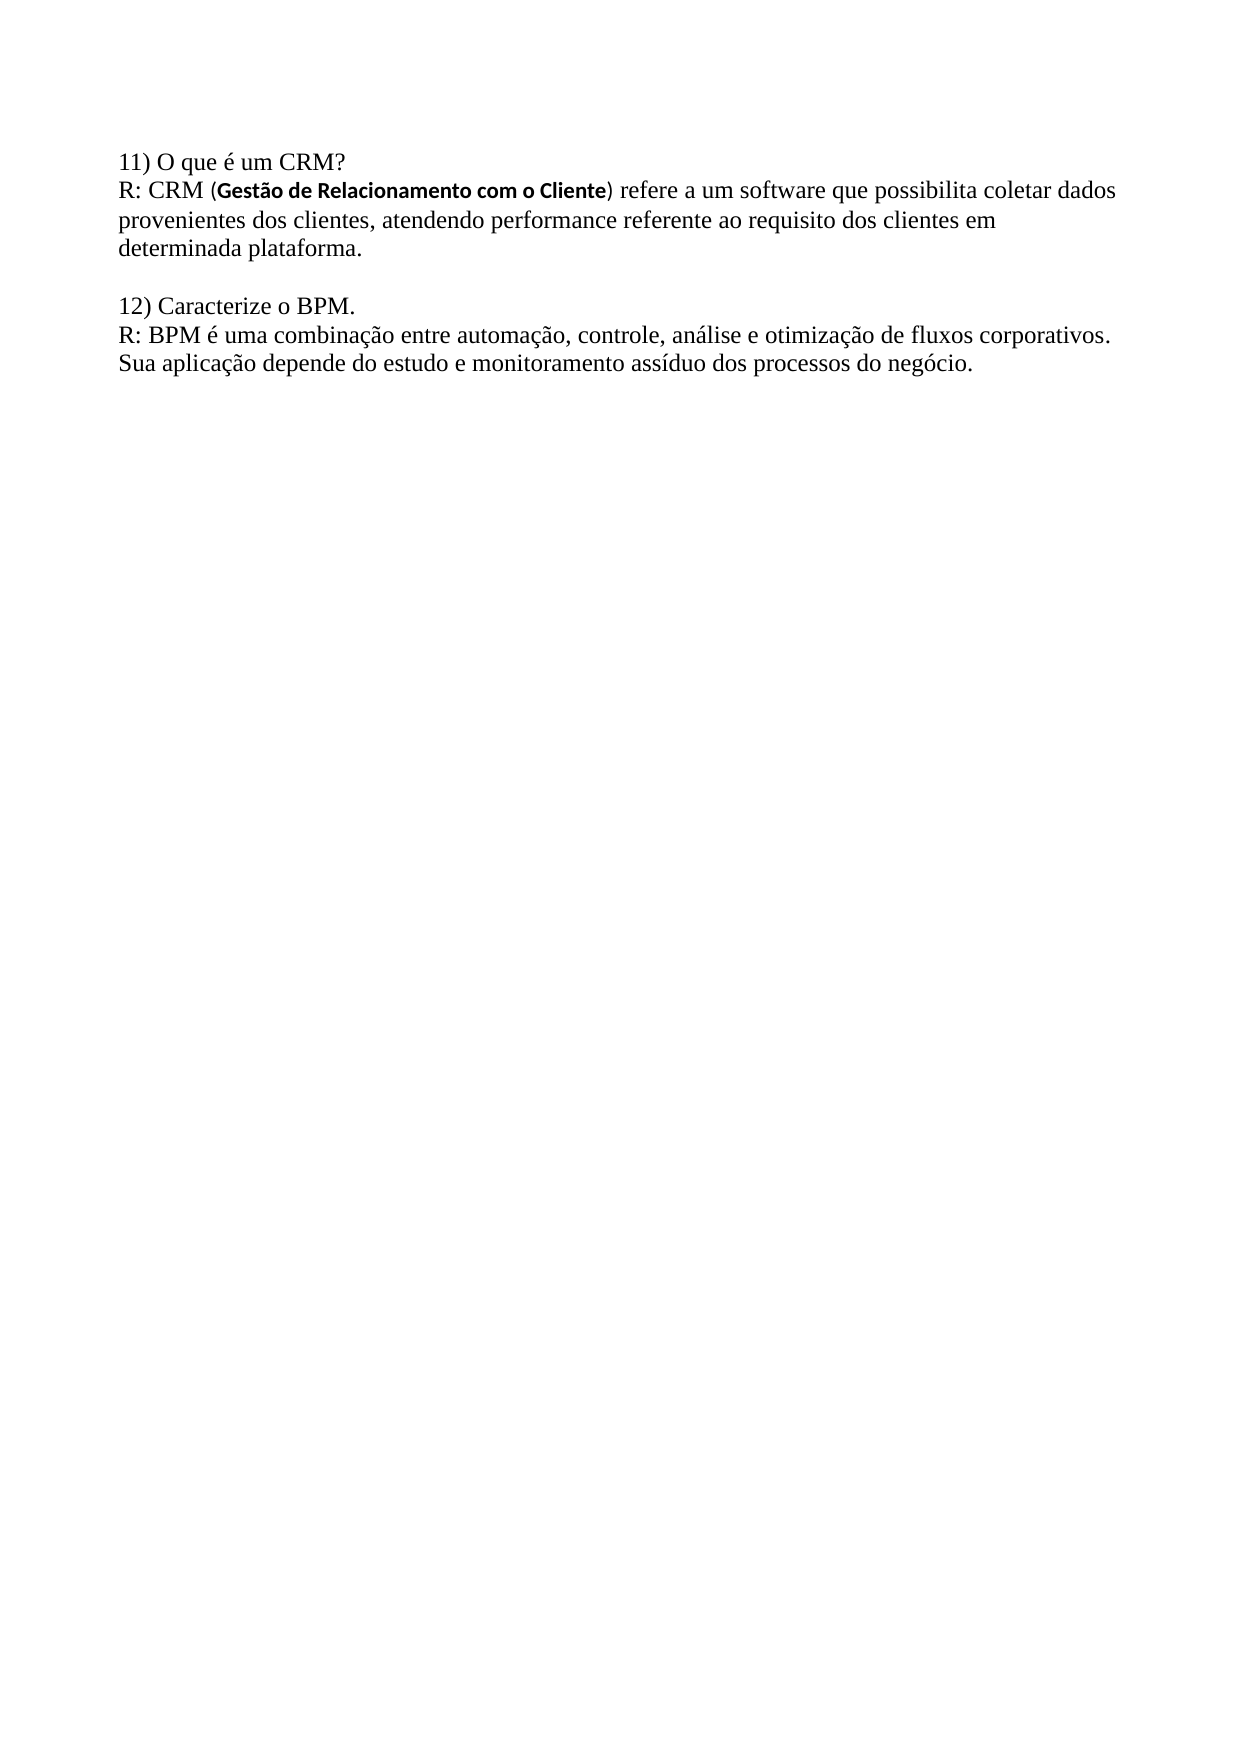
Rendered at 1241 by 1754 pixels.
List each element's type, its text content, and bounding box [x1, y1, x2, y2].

text 11) O que é um CRM? [118, 118, 1122, 176]
text 12) Caracterize o BPM. [118, 262, 1122, 320]
text R: CRM (Gestão de Relacionamento com o Cliente) refere a um software que possibilita coletar dados provenientes dos clientes, atendendo performance referente ao requisito dos clientes em determinada plataforma. [118, 176, 1122, 262]
text R: BPM é uma combinação entre automação, controle, análise e otimização de fluxos corporativos. Sua aplicação depende do estudo e monitoramento assíduo dos processos do negócio. [118, 320, 1122, 377]
